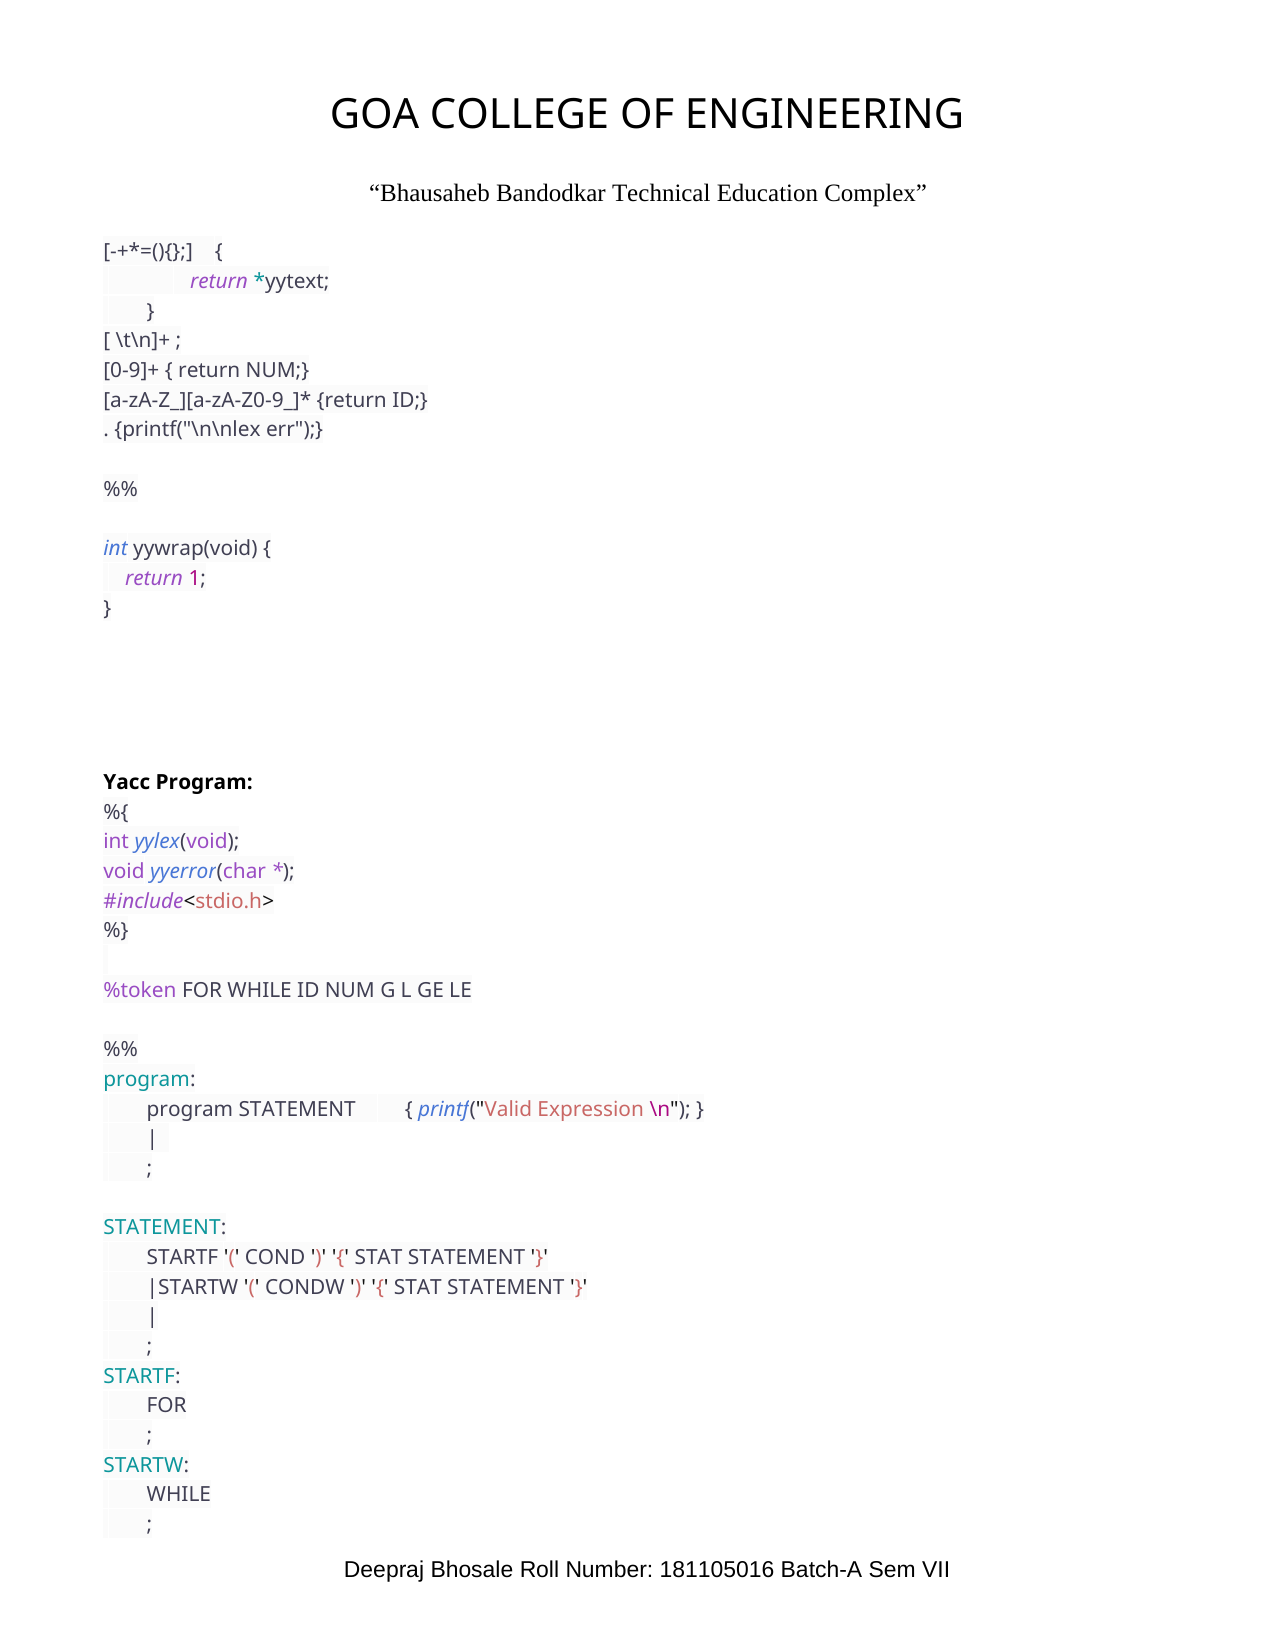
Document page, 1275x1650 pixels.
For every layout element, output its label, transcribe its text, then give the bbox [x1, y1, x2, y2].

text ; [103, 1330, 1191, 1359]
text |STARTW '(' CONDW ')' '{' STAT STATEMENT '}' [103, 1271, 1191, 1300]
text [ \t\n]+ ; [103, 324, 1191, 354]
text [0-9]+ { return NUM;} [103, 354, 1191, 384]
text WHILE [103, 1478, 1191, 1508]
text } [103, 591, 1191, 621]
text Yacc Program: [103, 766, 1191, 796]
text return *yytext; [103, 265, 1191, 294]
text %} [103, 914, 1191, 944]
text } [103, 294, 1191, 324]
text ; [103, 1419, 1191, 1449]
text [a-zA-Z_][a-zA-Z0-9_]* {return ID;} [103, 384, 1191, 413]
text %% [103, 1033, 1191, 1063]
text #include<stdio.h> [103, 884, 1191, 914]
text void yyerror(char *); [103, 855, 1191, 884]
text ; [103, 1152, 1191, 1181]
text [-+*=(){};] { [103, 235, 1191, 265]
text . {printf("\n\nlex err");} [103, 413, 1191, 443]
text %% [103, 473, 1191, 502]
text STATEMENT: [103, 1211, 1191, 1241]
text STARTF '(' COND ')' '{' STAT STATEMENT '}' [103, 1241, 1191, 1271]
text ; [103, 1508, 1191, 1538]
text FOR [103, 1389, 1191, 1419]
text | [103, 1122, 1191, 1152]
text return 1; [103, 562, 1191, 591]
text | [103, 1300, 1191, 1330]
text %{ [103, 796, 1191, 825]
text STARTF: [103, 1359, 1191, 1389]
text int yylex(void); [103, 825, 1191, 855]
text %token FOR WHILE ID NUM G L GE LE [103, 974, 1191, 1003]
text int yywrap(void) { [103, 532, 1191, 562]
text STARTW: [103, 1449, 1191, 1478]
text program: [103, 1063, 1191, 1092]
text program STATEMENT { printf("Valid Expression \n"); } [103, 1092, 1191, 1122]
